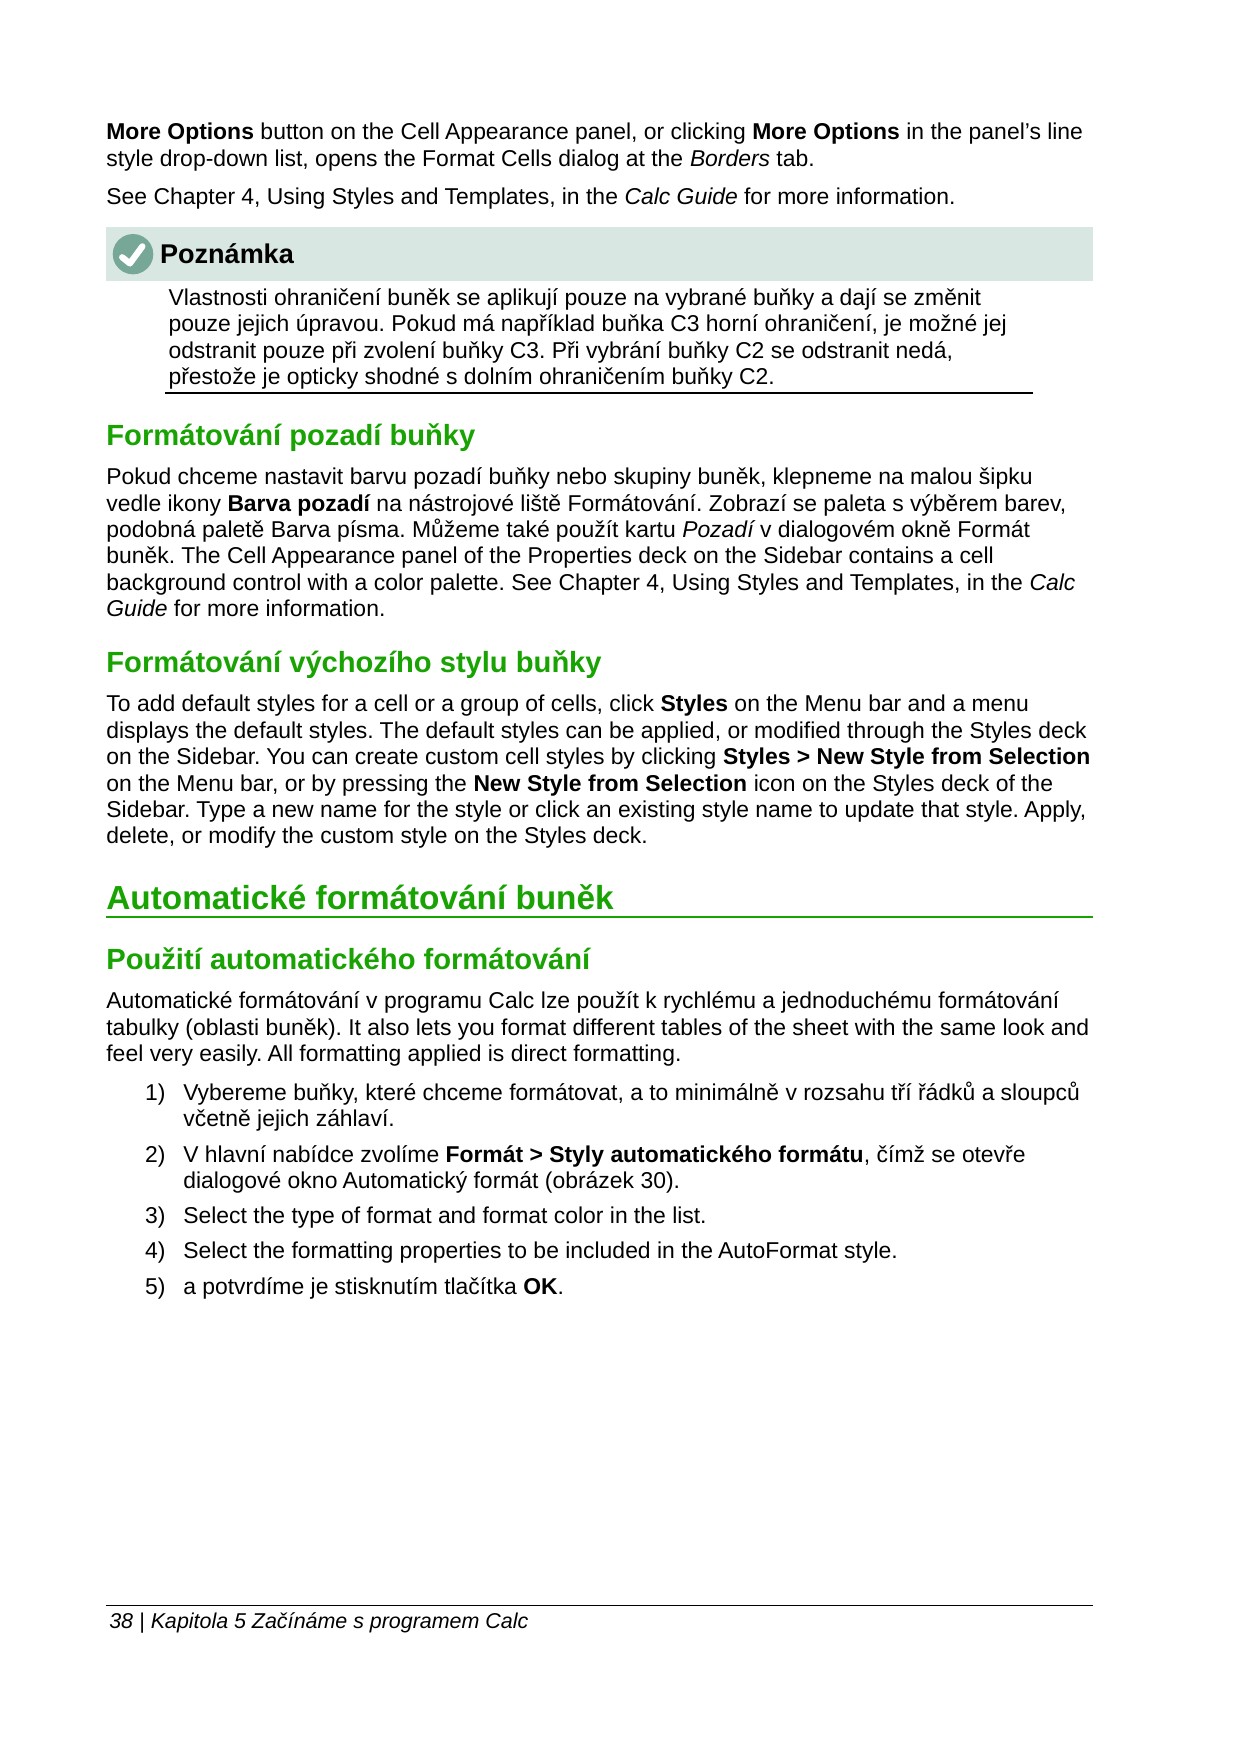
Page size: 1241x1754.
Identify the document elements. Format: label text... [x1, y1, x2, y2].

list V hlavní nabídce zvolíme Formát > Styly automatického formátu, čímž se otevře dialogové okno Automatický formát (obrázek 30). [165, 1141, 1093, 1193]
subtitle Formátování výchozího stylu buňky [106, 645, 1093, 679]
subtitle Použití automatického formátování [106, 942, 1093, 976]
subtitle Poznámka [106, 227, 1093, 281]
list Select the type of format and format color in the list. [165, 1202, 1093, 1228]
text More Options button on the Cell Appearance panel, or clicking More Options in the panel’s line style drop-down list, opens the Format Cells dialog at the Borders tab. [106, 118, 1093, 171]
subtitle Formátování pozadí buňky [106, 418, 1093, 452]
list Vybereme buňky, které chceme formátovat, a to minimálně v rozsahu tří řádků a sloupců včetně jejich záhlaví. [165, 1079, 1093, 1132]
list a potvrdíme je stisknutím tlačítka OK. [165, 1273, 1093, 1299]
text To add default styles for a cell or a group of cells, click Styles on the Menu bar and a menu displays the default styles. The default styles can be applied, or modified through the Styles deck on the Sidebar. You can create custom cell styles by clicking Styles > New Style from Selection on the Menu bar, or by pressing the New Style from Selection icon on the Styles deck of the Sidebar. Type a new name for the style or click an existing style name to update that style. Apply, delete, or modify the custom style on the Styles deck. [106, 690, 1093, 848]
text See Chapter 4, Using Styles and Templates, in the Calc Guide for more information. [106, 183, 1093, 210]
text Vlastnosti ohraničení buněk se aplikují pouze na vybrané buňky a dají se změnit pouze jejich úpravou. Pokud má například buňka C3 horní ohraničení, je možné jej odstranit pouze při zvolení buňky C3. Při vybrání buňky C2 se odstranit nedá, přestože je opticky shodné s dolním ohraničením buňky C2. [165, 281, 1033, 392]
subtitle Automatické formátování buněk [106, 878, 1093, 916]
text Pokud chceme nastavit barvu pozadí buňky nebo skupiny buněk, klepneme na malou šipku vedle ikony Barva pozadí na nástrojové liště Formátování. Zobrazí se paleta s výběrem barev, podobná paletě Barva písma. Můžeme také použít kartu Pozadí v dialogovém okně Formát buněk. The Cell Appearance panel of the Properties deck on the Sidebar contains a cell background control with a color palette. See Chapter 4, Using Styles and Templates, in the Calc Guide for more information. [106, 463, 1093, 621]
list Select the formatting properties to be included in the AutoFormat style. [165, 1237, 1093, 1264]
list Automatické formátování v programu Calc lze použít k rychlému a jednoduchému formátování tabulky (oblasti buněk). It also lets you format different tables of the sheet with the same look and feel very easily. All formatting applied is direct formatting. [106, 987, 1093, 1067]
